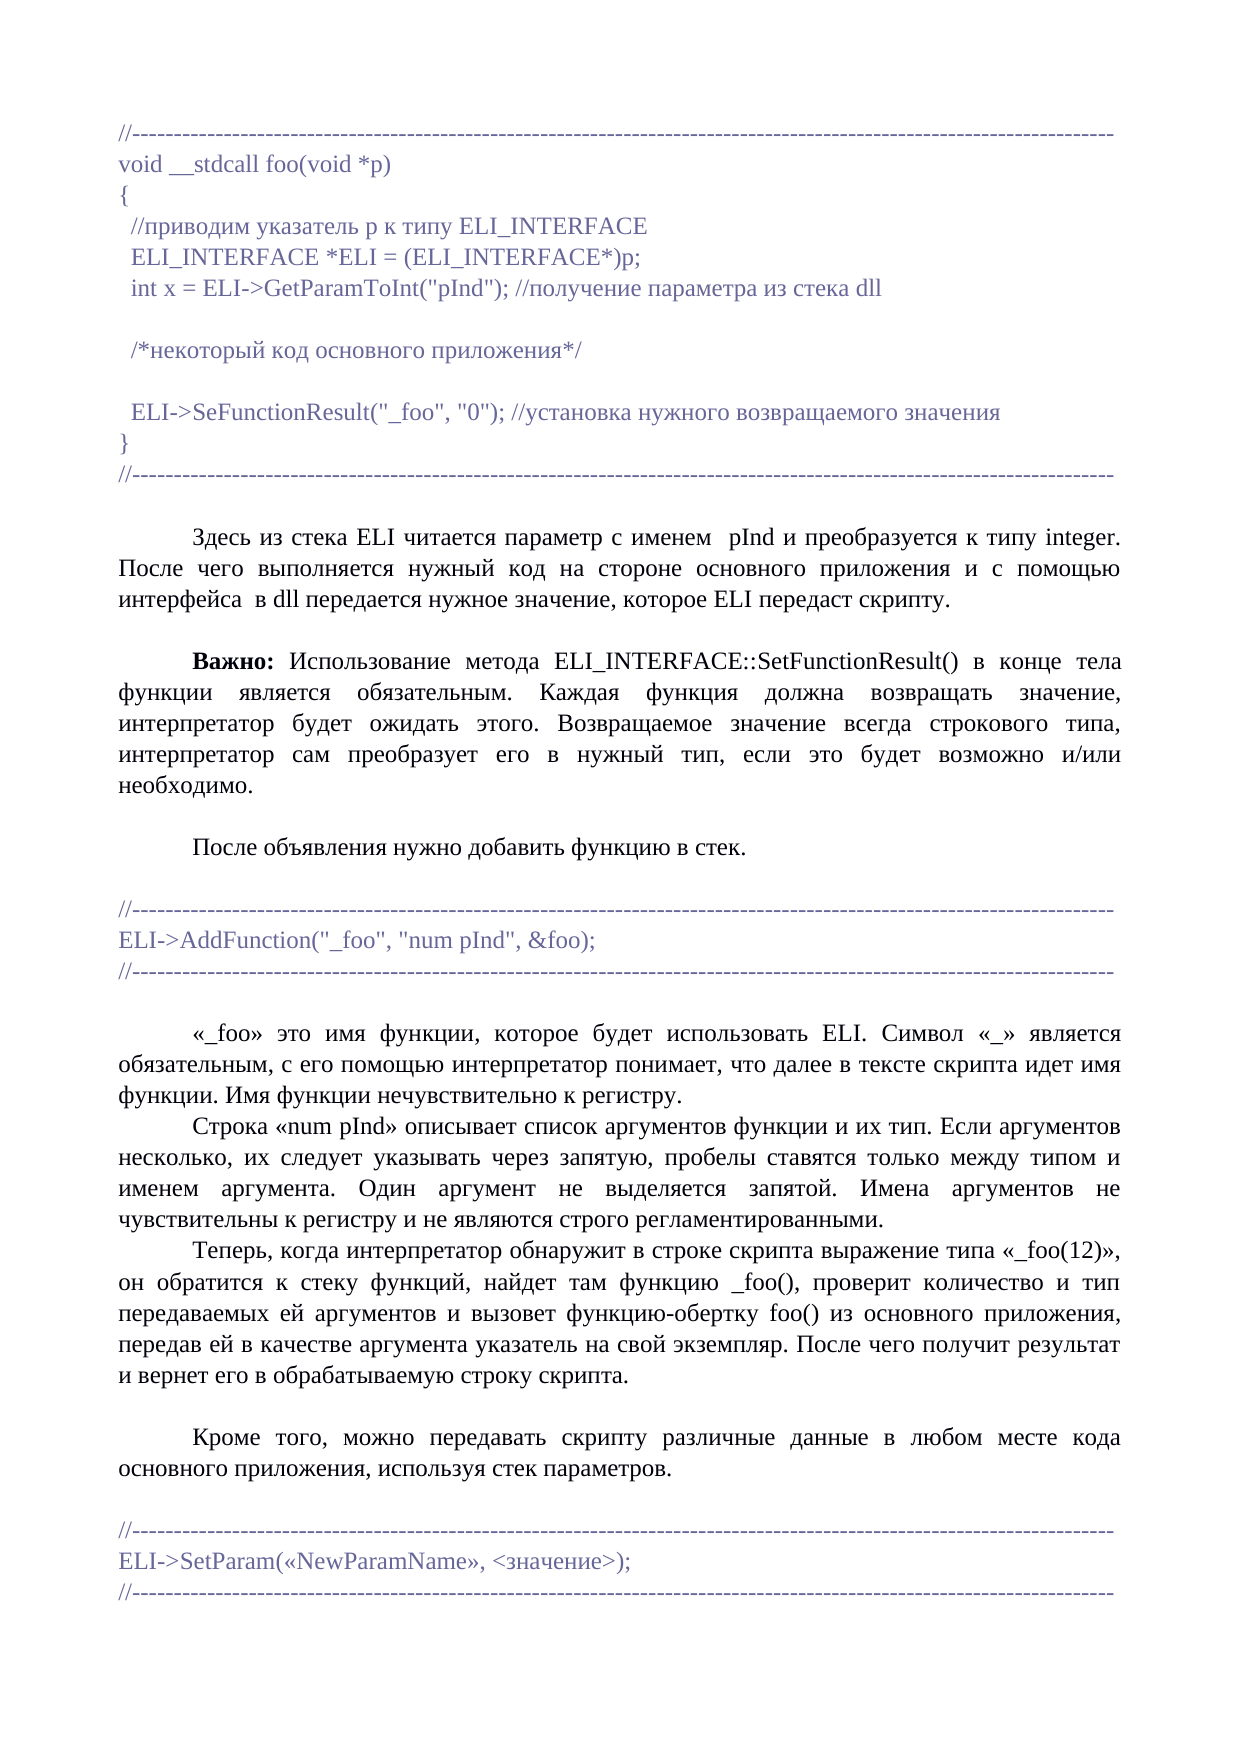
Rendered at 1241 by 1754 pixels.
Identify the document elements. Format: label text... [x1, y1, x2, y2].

text ELI->AddFunction("_foo", "num pInd", &foo); [118, 925, 1122, 954]
text //---------------------------------------------------------------------------------------------------------------------- [118, 459, 1122, 488]
text } [118, 428, 1122, 457]
text //---------------------------------------------------------------------------------------------------------------------- [118, 894, 1122, 923]
text После объявления нужно добавить функцию в стек. [118, 832, 1122, 861]
text void __stdcall foo(void *p) [118, 149, 1122, 178]
text ELI->SetParam(«NewParamName», <значение>); [118, 1546, 1122, 1575]
text «_foo» это имя функции, которое будет использовать ELI. Символ «_» является обязательным, с его помощью интерпретатор понимает, что далее в тексте скрипта идет имя функции. Имя функции нечувствительно к регистру. [118, 1018, 1122, 1109]
text int x = ELI->GetParamToInt("pInd"); //получение параметра из стека dll [118, 273, 1122, 302]
text //---------------------------------------------------------------------------------------------------------------------- [118, 118, 1122, 147]
text //---------------------------------------------------------------------------------------------------------------------- [118, 1515, 1122, 1544]
text //---------------------------------------------------------------------------------------------------------------------- [118, 956, 1122, 985]
text ELI->SeFunctionResult("_foo", "0"); //установка нужного возвращаемого значения [118, 397, 1122, 426]
text ELI_INTERFACE *ELI = (ELI_INTERFACE*)p; [118, 242, 1122, 271]
text Важно: Использование метода ELI_INTERFACE::SetFunctionResult() в конце тела функции является обязательным. Каждая функция должна возвращать значение, интерпретатор будет ожидать этого. Возвращаемое значение всегда строкового типа, интерпретатор сам преобразует его в нужный тип, если это будет возможно и/или необходимо. [118, 646, 1122, 799]
text //---------------------------------------------------------------------------------------------------------------------- [118, 1577, 1122, 1606]
text //приводим указатель p к типу ELI_INTERFACE [118, 211, 1122, 240]
text Здесь из стека ELI читается параметр с именем pInd и преобразуется к типу integer. После чего выполняется нужный код на стороне основного приложения и с помощью интерфейса в dll передается нужное значение, которое ELI передаст скрипту. [118, 522, 1122, 612]
text Строка «num pInd» описывает список аргументов функции и их тип. Если аргументов несколько, их следует указывать через запятую, пробелы ставятся только между типом и именем аргумента. Один аргумент не выделяется запятой. Имена аргументов не чувствительны к регистру и не являются строго регламентированными. [118, 1111, 1122, 1233]
text Теперь, когда интерпретатор обнаружит в строке скрипта выражение типа «_foo(12)», он обратится к стеку функций, найдет там функцию _foo(), проверит количество и тип передаваемых ей аргументов и вызовет функцию-обертку foo() из основного приложения, передав ей в качестве аргумента указатель на свой экземпляр. После чего получит результат и вернет его в обрабатываемую строку скрипта. [118, 1236, 1122, 1388]
text Кроме того, можно передавать скрипту различные данные в любом месте кода основного приложения, используя стек параметров. [118, 1422, 1122, 1482]
text /*некоторый код основного приложения*/ [118, 335, 1122, 364]
text { [118, 180, 1122, 209]
